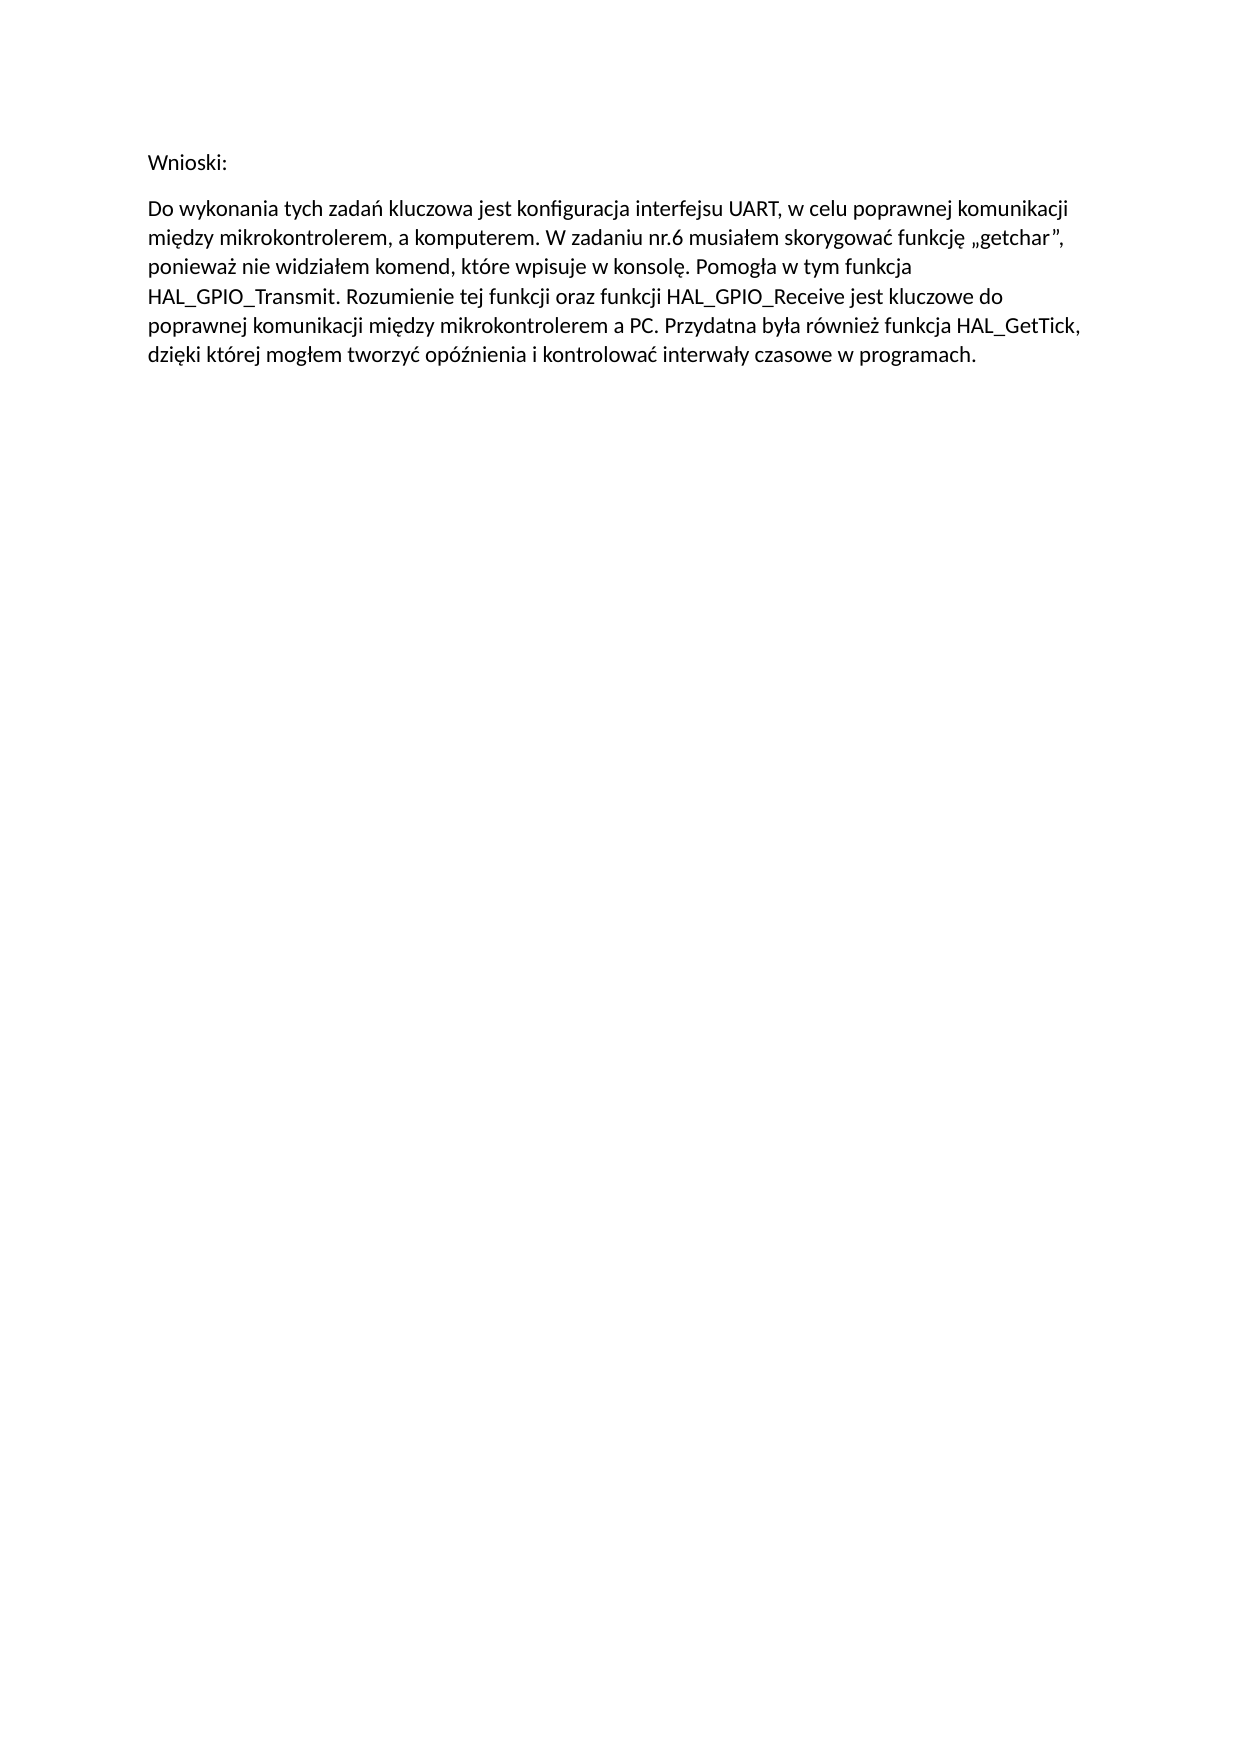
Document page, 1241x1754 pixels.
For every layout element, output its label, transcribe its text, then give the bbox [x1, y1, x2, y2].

text Wnioski: [148, 148, 1093, 176]
text Do wykonania tych zadań kluczowa jest konfiguracja interfejsu UART, w celu poprawnej komunikacji między mikrokontrolerem, a komputerem. W zadaniu nr.6 musiałem skorygować funkcję „getchar”, ponieważ nie widziałem komend, które wpisuje w konsolę. Pomogła w tym funkcja HAL_GPIO_Transmit. Rozumienie tej funkcji oraz funkcji HAL_GPIO_Receive jest kluczowe do poprawnej komunikacji między mikrokontrolerem a PC. Przydatna była również funkcja HAL_GetTick, dzięki której mogłem tworzyć opóźnienia i kontrolować interwały czasowe w programach. [148, 194, 1093, 368]
